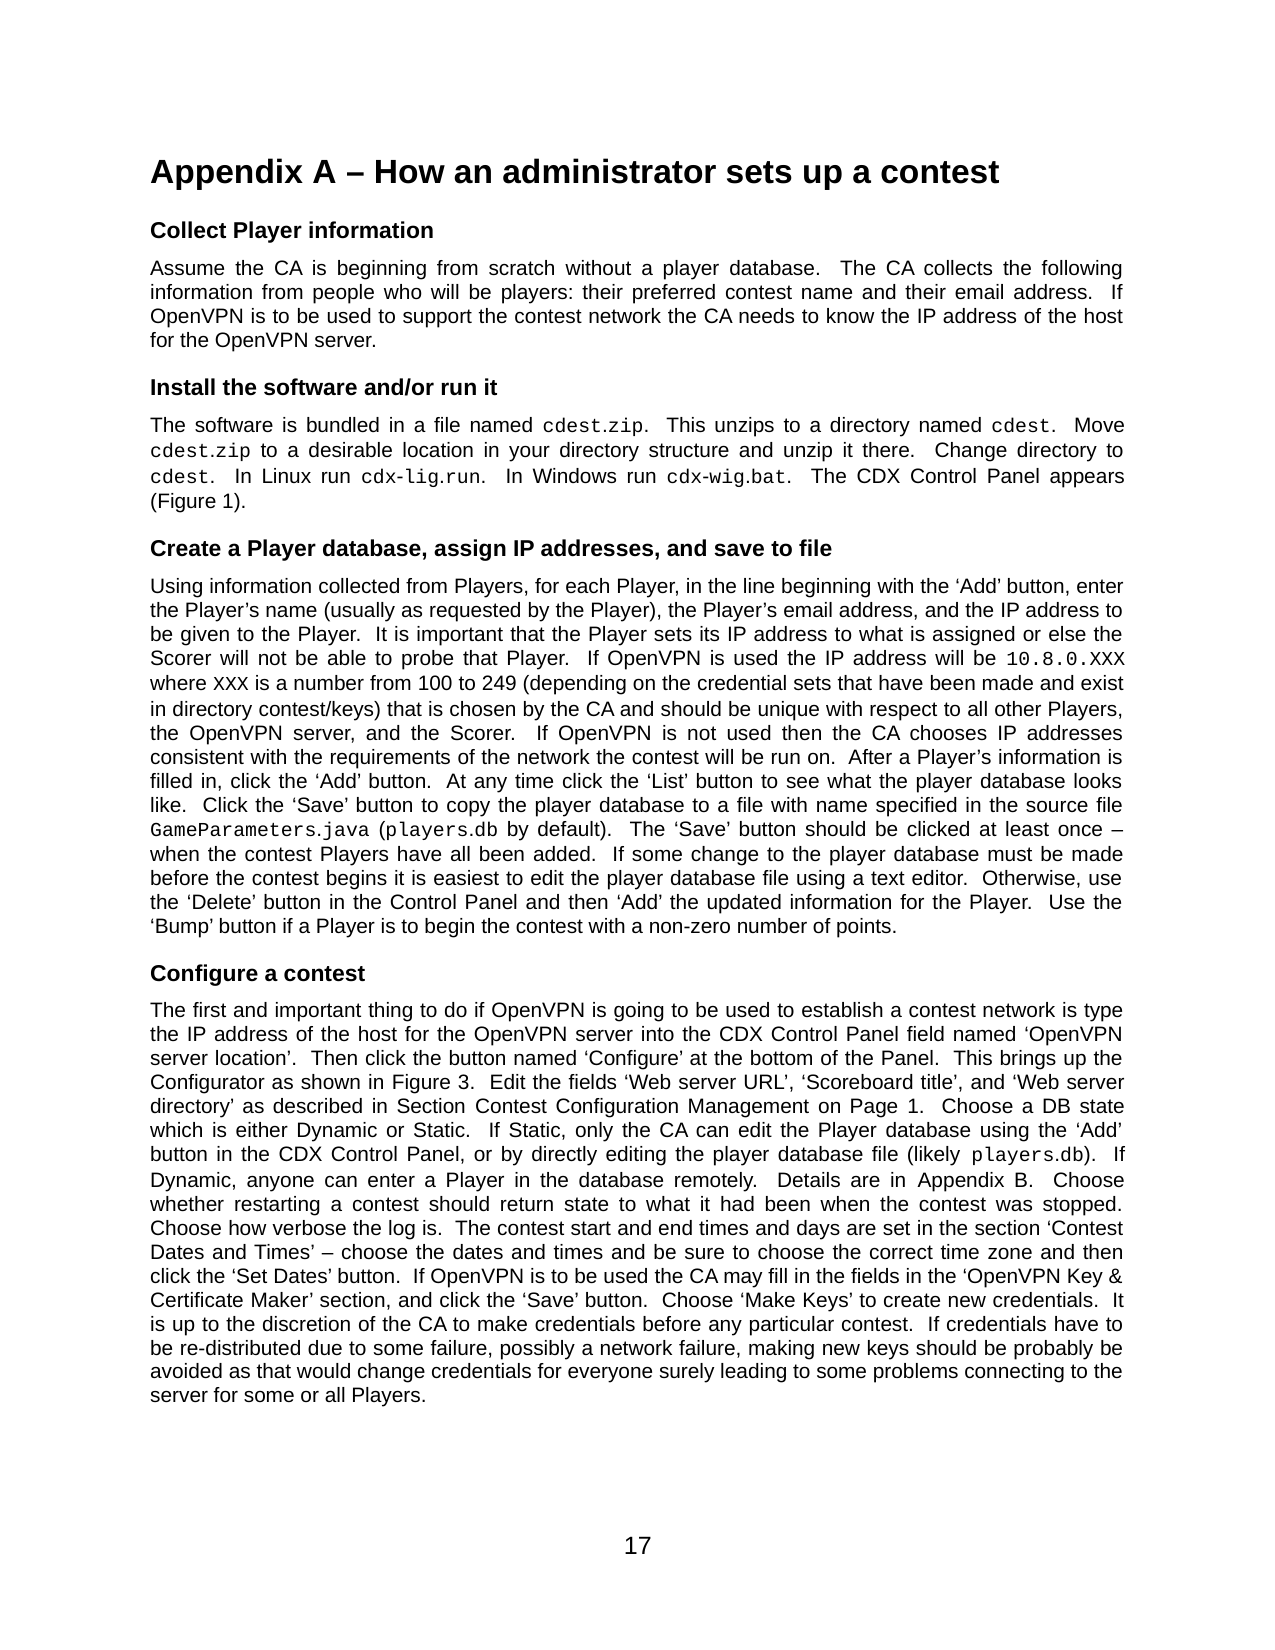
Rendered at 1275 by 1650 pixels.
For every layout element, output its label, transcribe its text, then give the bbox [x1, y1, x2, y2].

subtitle Install the software and/or run it [150, 374, 1125, 400]
subtitle Collect Player information [150, 217, 1125, 243]
text Using information collected from Players, for each Player, in the line beginning with the ‘Add’ button, enter the Player’s name (usually as requested by the Player), the Player’s email address, and the IP address to be given to the Player. It is important that the Player sets its IP address to what is assigned or else the Scorer will not be able to probe that Player. If OpenVPN is used the IP address will be 10.8.0.XXX where XXX is a number from 100 to 249 (depending on the credential sets that have been made and exist in directory contest/keys) that is chosen by the CA and should be unique with respect to all other Players, the OpenVPN server, and the Scorer. If OpenVPN is not used then the CA chooses IP addresses consistent with the requirements of the network the contest will be run on. After a Player’s information is filled in, click the ‘Add’ button. At any time click the ‘List’ button to see what the player database looks like. Click the ‘Save’ button to copy the player database to a file with name specified in the source file GameParameters.java (players.db by default). The ‘Save’ button should be clicked at least once – when the contest Players have all been added. If some change to the player database must be made before the contest begins it is easiest to edit the player database file using a text editor. Otherwise, use the ‘Delete’ button in the Control Panel and then ‘Add’ the updated information for the Player. Use the ‘Bump’ button if a Player is to begin the contest with a non-zero number of points. [150, 574, 1125, 938]
text The first and important thing to do if OpenVPN is going to be used to establish a contest network is type the IP address of the host for the OpenVPN server into the CDX Control Panel field named ‘OpenVPN server location’. Then click the button named ‘Configure’ at the bottom of the Panel. This brings up the Configurator as shown in Figure 3. Edit the fields ‘Web server URL’, ‘Scoreboard title’, and ‘Web server directory’ as described in Section Contest Configuration Management on Page 1. Choose a DB state which is either Dynamic or Static. If Static, only the CA can edit the Player database using the ‘Add’ button in the CDX Control Panel, or by directly editing the player database file (likely players.db). If Dynamic, anyone can enter a Player in the database remotely. Details are in Appendix B. Choose whether restarting a contest should return state to what it had been when the contest was stopped. Choose how verbose the log is. The contest start and end times and days are set in the section ‘Contest Dates and Times’ – choose the dates and times and be sure to choose the correct time zone and then click the ‘Set Dates’ button. If OpenVPN is to be used the CA may fill in the fields in the ‘OpenVPN Key & Certificate Maker’ section, and click the ‘Save’ button. Choose ‘Make Keys’ to create new credentials. It is up to the discretion of the CA to make credentials before any particular contest. If credentials have to be re-distributed due to some failure, possibly a network failure, making new keys should be probably be avoided as that would change credentials for everyone surely leading to some problems connecting to the server for some or all Players. [150, 998, 1125, 1407]
subtitle Create a Player database, assign IP addresses, and save to file [150, 535, 1125, 561]
subtitle Configure a contest [150, 959, 1125, 986]
subtitle Appendix A – How an administrator sets up a contest [150, 151, 1125, 190]
text Assume the CA is beginning from scratch without a player database. The CA collects the following information from people who will be players: their preferred contest name and their email address. If OpenVPN is to be used to support the contest network the CA needs to know the IP address of the host for the OpenVPN server. [150, 256, 1125, 352]
text The software is bundled in a file named cdest.zip. This unzips to a directory named cdest. Move cdest.zip to a desirable location in your directory structure and unzip it there. Change directory to cdest. In Linux run cdx-lig.run. In Windows run cdx-wig.bat. The CDX Control Panel appears (Figure 1). [150, 412, 1125, 513]
